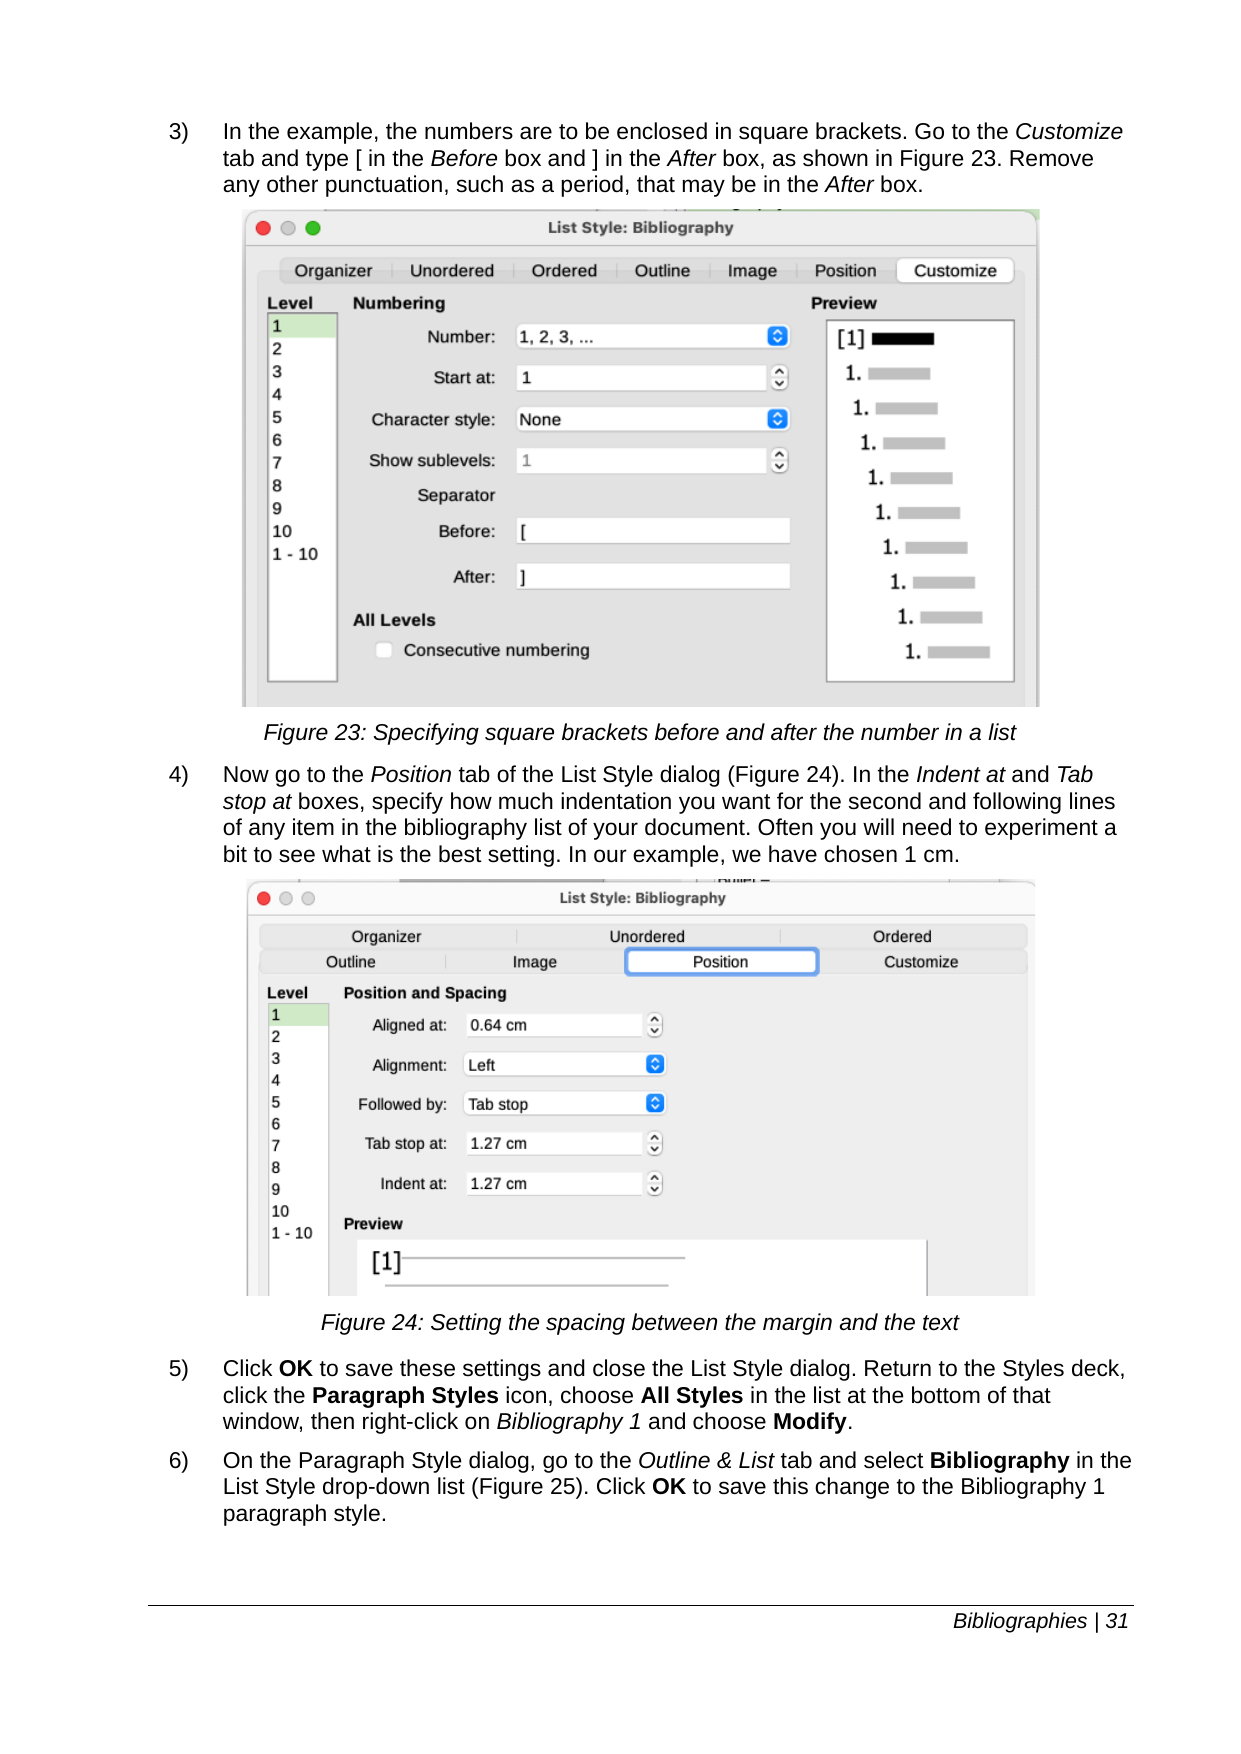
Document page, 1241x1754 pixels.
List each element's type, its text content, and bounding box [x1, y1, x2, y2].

text Figure 23: Specifying square brackets before and after the number in a list [242, 719, 1040, 745]
list Now go to the Position tab of the List Style dialog (Figure 24). In the Indent at and Tab stop at boxes, specify how much indentation you want for the second and following lines of any item in the bibliography list of your document. Often you will need to experiment a bit to see what is the best setting. In our example, we have chosen 1 cm. [189, 761, 1134, 867]
list Click OK to save these settings and close the List Style dialog. Return to the Styles deck, click the Paragraph Styles icon, choose All Styles in the list at the bottom of that window, then right-click on Bibliography 1 and choose Modify. [189, 1355, 1134, 1434]
list In the example, the numbers are to be enclosed in square brackets. Go to the Customize tab and type [ in the Before box and ] in the After box, as shown in Figure 23. Remove any other punctuation, such as a period, that may be in the After box. [189, 118, 1134, 197]
text Figure 24: Setting the spacing between the margin and the text [242, 1308, 1039, 1335]
picture [241, 209, 1040, 707]
list On the Paragraph Style dialog, go to the Outline & List tab and select Bibliography in the List Style drop-down list (Figure 25). Click OK to save this change to the Bibliography 1 paragraph style. [189, 1447, 1134, 1526]
picture [246, 879, 1036, 1296]
